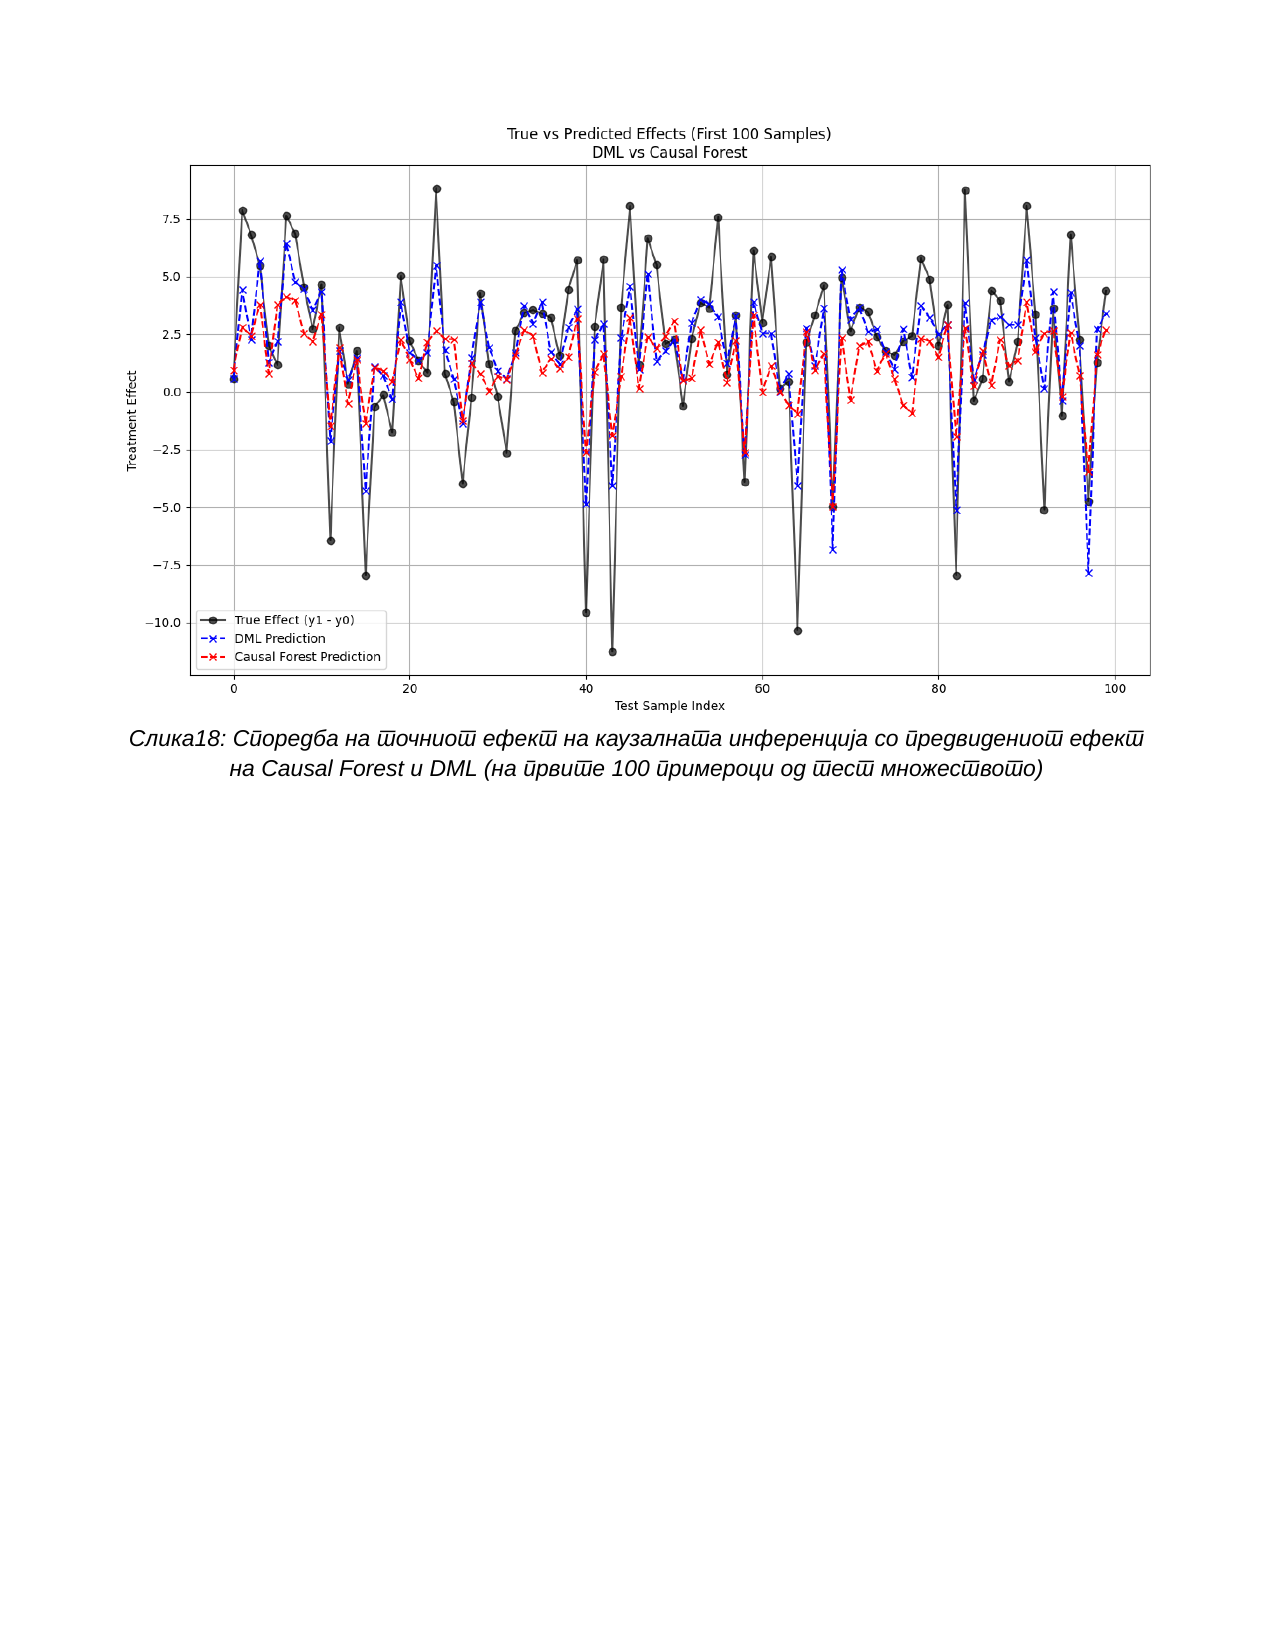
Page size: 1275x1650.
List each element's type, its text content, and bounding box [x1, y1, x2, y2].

picture [118, 118, 1157, 721]
text Слика18: Споредба на точниот ефект на каузалната инференција со предвидениот ефект на Causal Forest и DML (на првите 100 примероци од тест множеството) [118, 721, 1157, 781]
